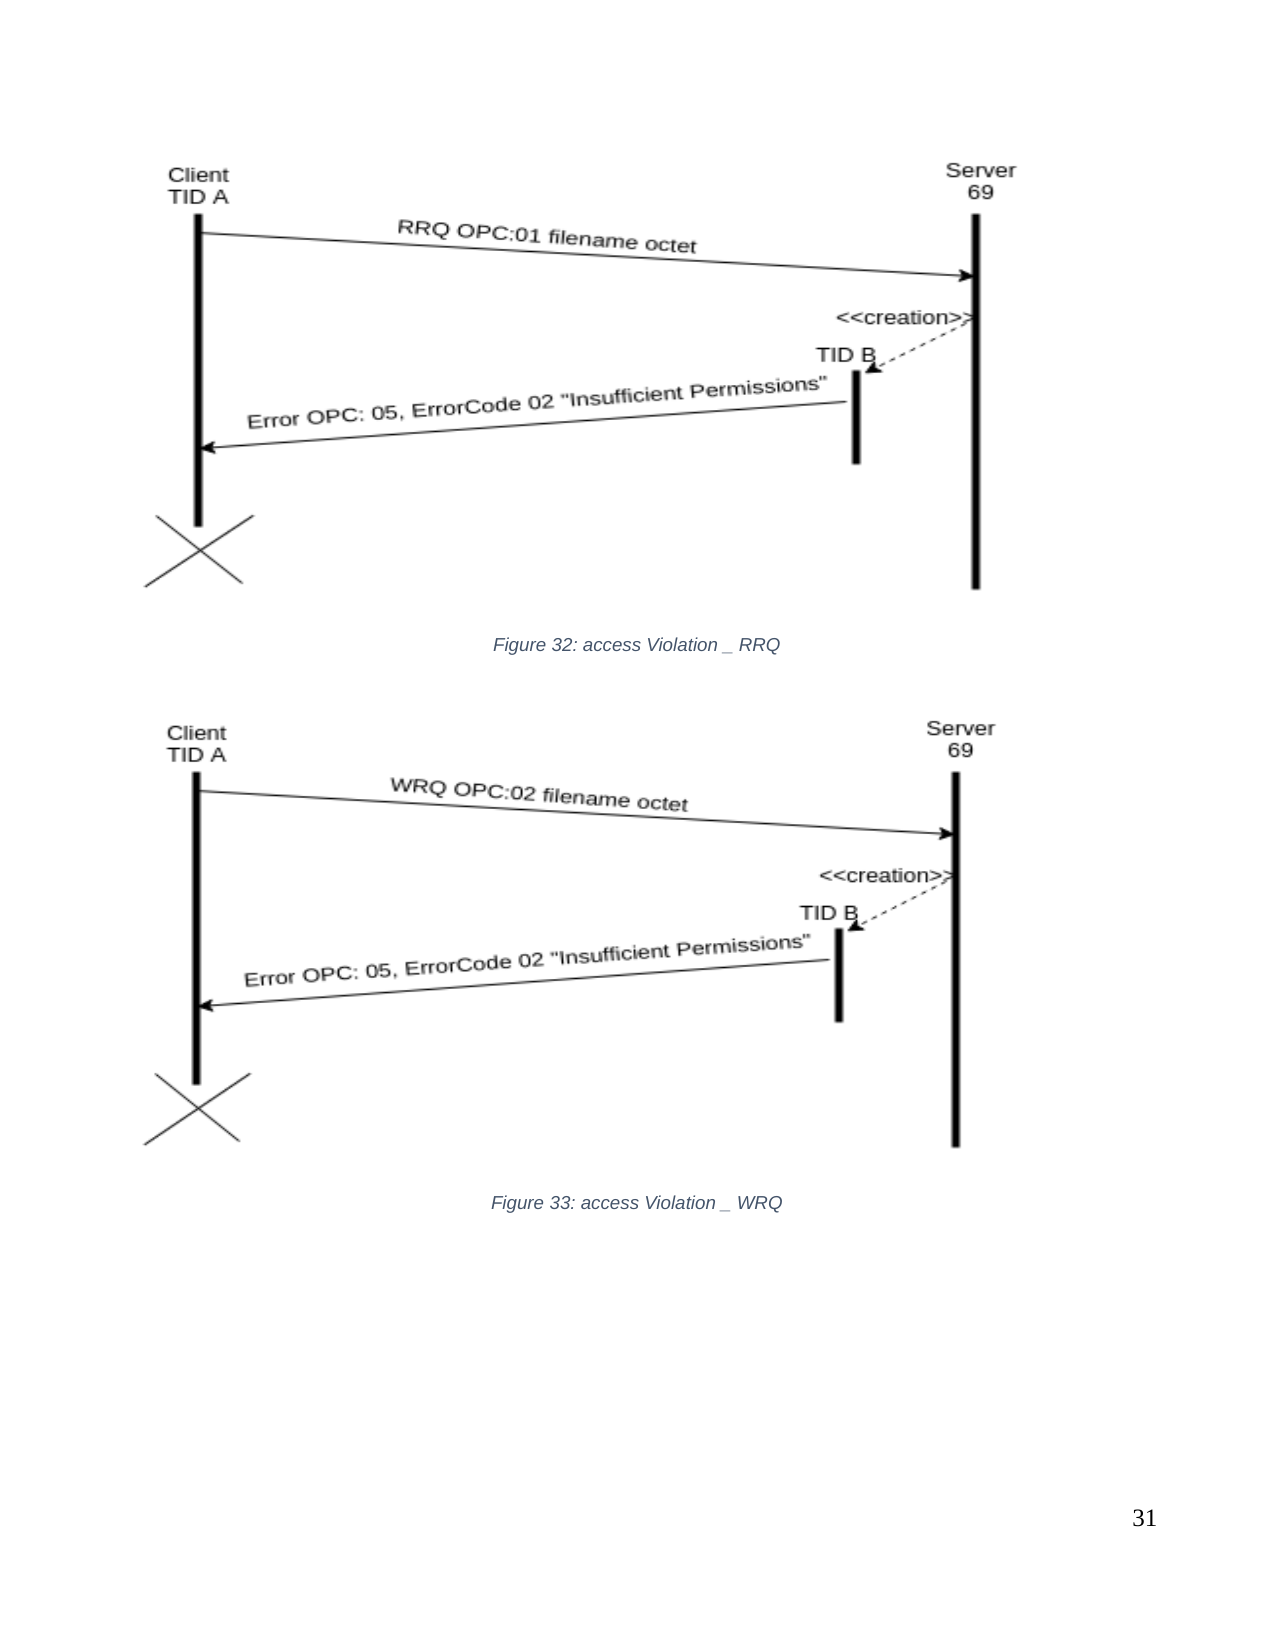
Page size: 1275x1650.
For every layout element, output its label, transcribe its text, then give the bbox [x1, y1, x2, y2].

text Figure 33: access Violation _ WRQ [118, 1192, 1157, 1214]
text Figure 32: access Violation _ RRQ [118, 634, 1157, 656]
